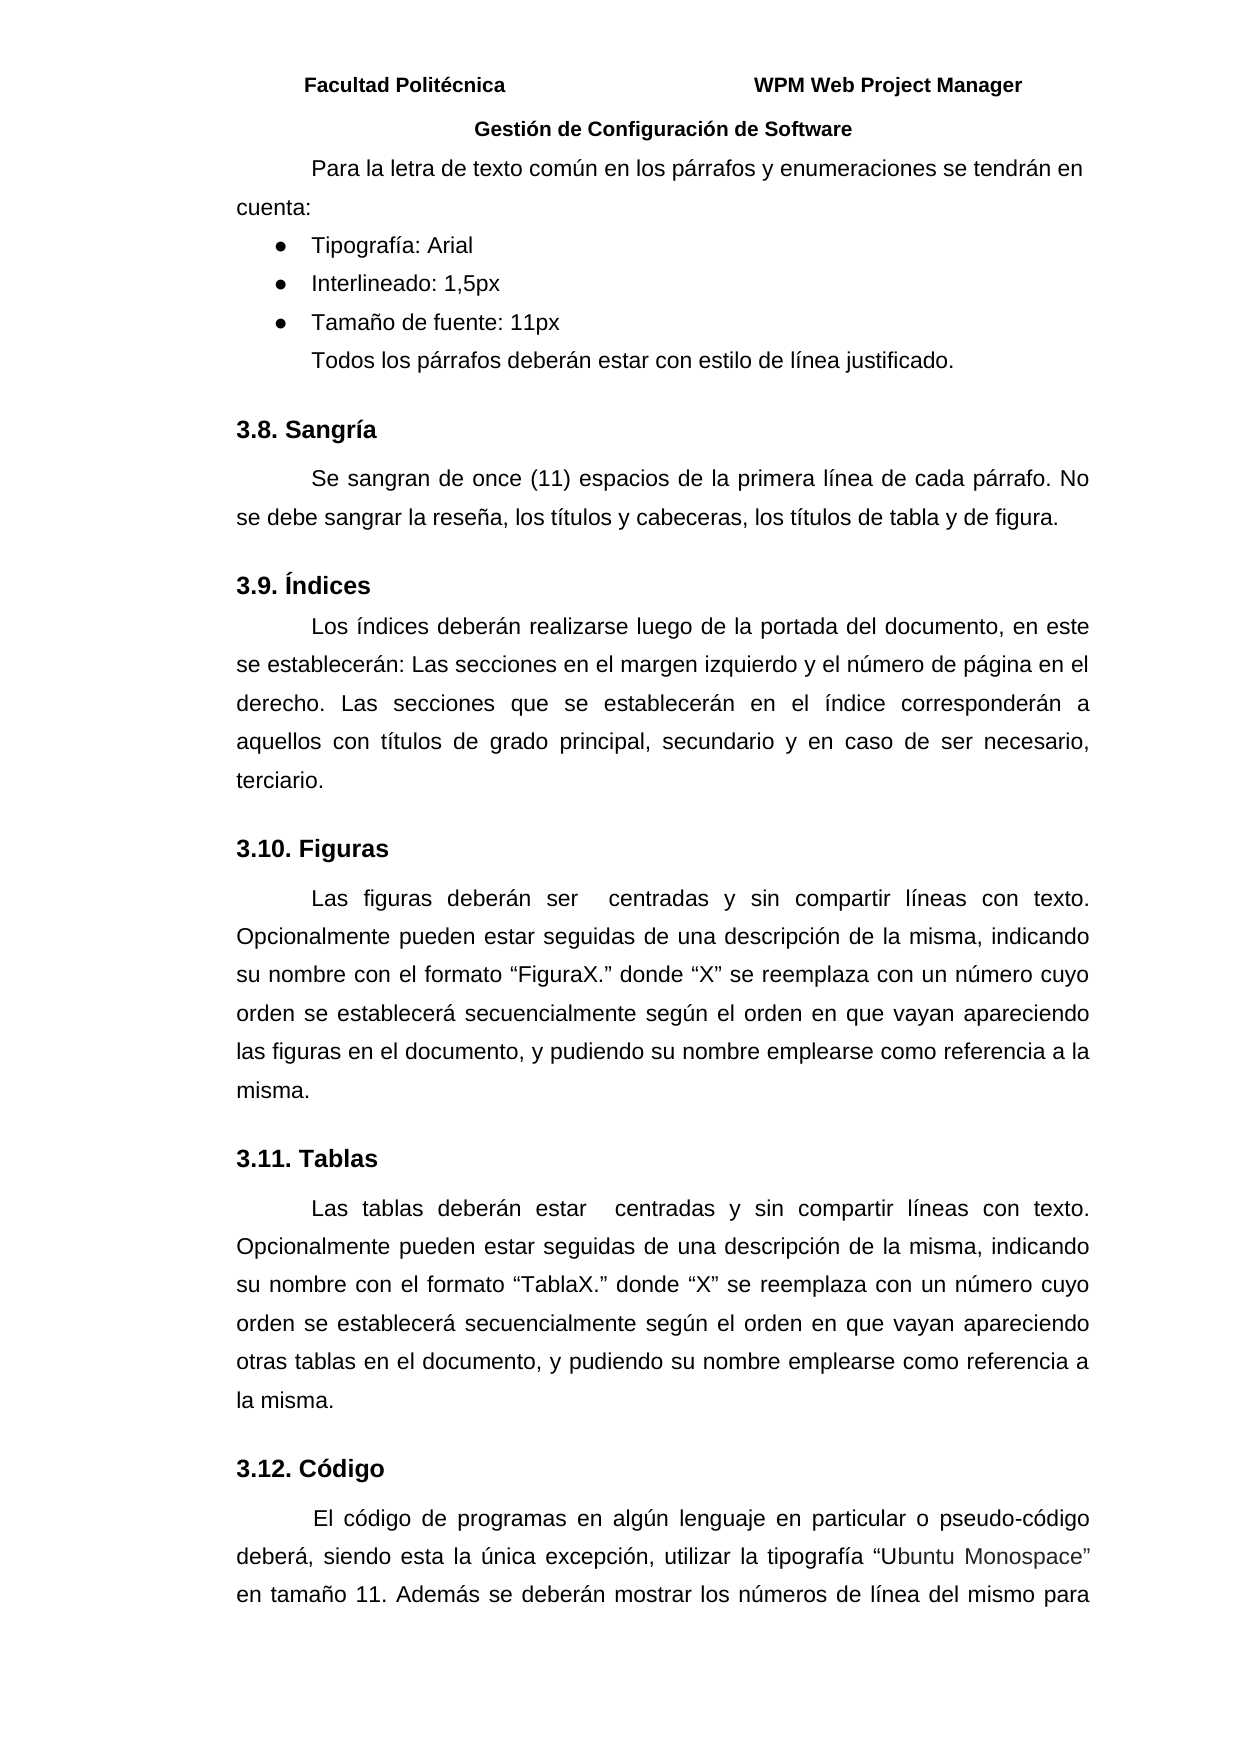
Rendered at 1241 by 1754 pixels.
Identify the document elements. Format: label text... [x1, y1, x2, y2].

subtitle 3.12. Código [236, 1455, 1090, 1483]
subtitle 3.10. Figuras [236, 835, 1090, 863]
subtitle Las figuras deberán ser centradas y sin compartir líneas con texto. Opcionalmente pueden estar seguidas de una descripción de la misma, indicando su nombre con el formato “FiguraX.” donde “X” se reemplaza con un número cuyo orden se establecerá secuencialmente según el orden en que vayan apareciendo las figuras en el documento, y pudiendo su nombre emplearse como referencia a la misma. [236, 885, 1090, 1103]
subtitle 3.8. Sangría [236, 416, 1090, 443]
text Los índices deberán realizarse luego de la portada del documento, en este se establecerán: Las secciones en el margen izquierdo y el número de página en el derecho. Las secciones que se establecerán en el índice corresponderán a aquellos con títulos de grado principal, secundario y en caso de ser necesario, terciario. [236, 614, 1090, 793]
text Para la letra de texto común en los párrafos y enumeraciones se tendrán en cuenta: [236, 156, 1090, 220]
text Se sangran de once (11) espacios de la primera línea de cada párrafo. No se debe sangrar la reseña, los títulos y cabeceras, los títulos de tabla y de figura. [236, 466, 1090, 530]
subtitle 3.9. Índices [236, 572, 1090, 600]
text Todos los párrafos deberán estar con estilo de línea justificado. [236, 348, 1090, 374]
subtitle Las tablas deberán estar centradas y sin compartir líneas con texto. Opcionalmente pueden estar seguidas de una descripción de la misma, indicando su nombre con el formato “TablaX.” donde “X” se reemplaza con un número cuyo orden se establecerá secuencialmente según el orden en que vayan apareciendo otras tablas en el documento, y pudiendo su nombre emplearse como referencia a la misma. [236, 1195, 1090, 1413]
list Tipografía: Arial [274, 233, 1090, 258]
list Interlineado: 1,5px [274, 271, 1090, 297]
subtitle El código de programas en algún lenguaje en particular o pseudo-código deberá, siendo esta la única excepción, utilizar la tipografía “Ubuntu Monospace” en tamaño 11. Además se deberán mostrar los números de línea del mismo para [236, 1505, 1090, 1608]
list Tamaño de fuente: 11px [274, 309, 1090, 335]
subtitle 3.11. Tablas [236, 1145, 1090, 1173]
